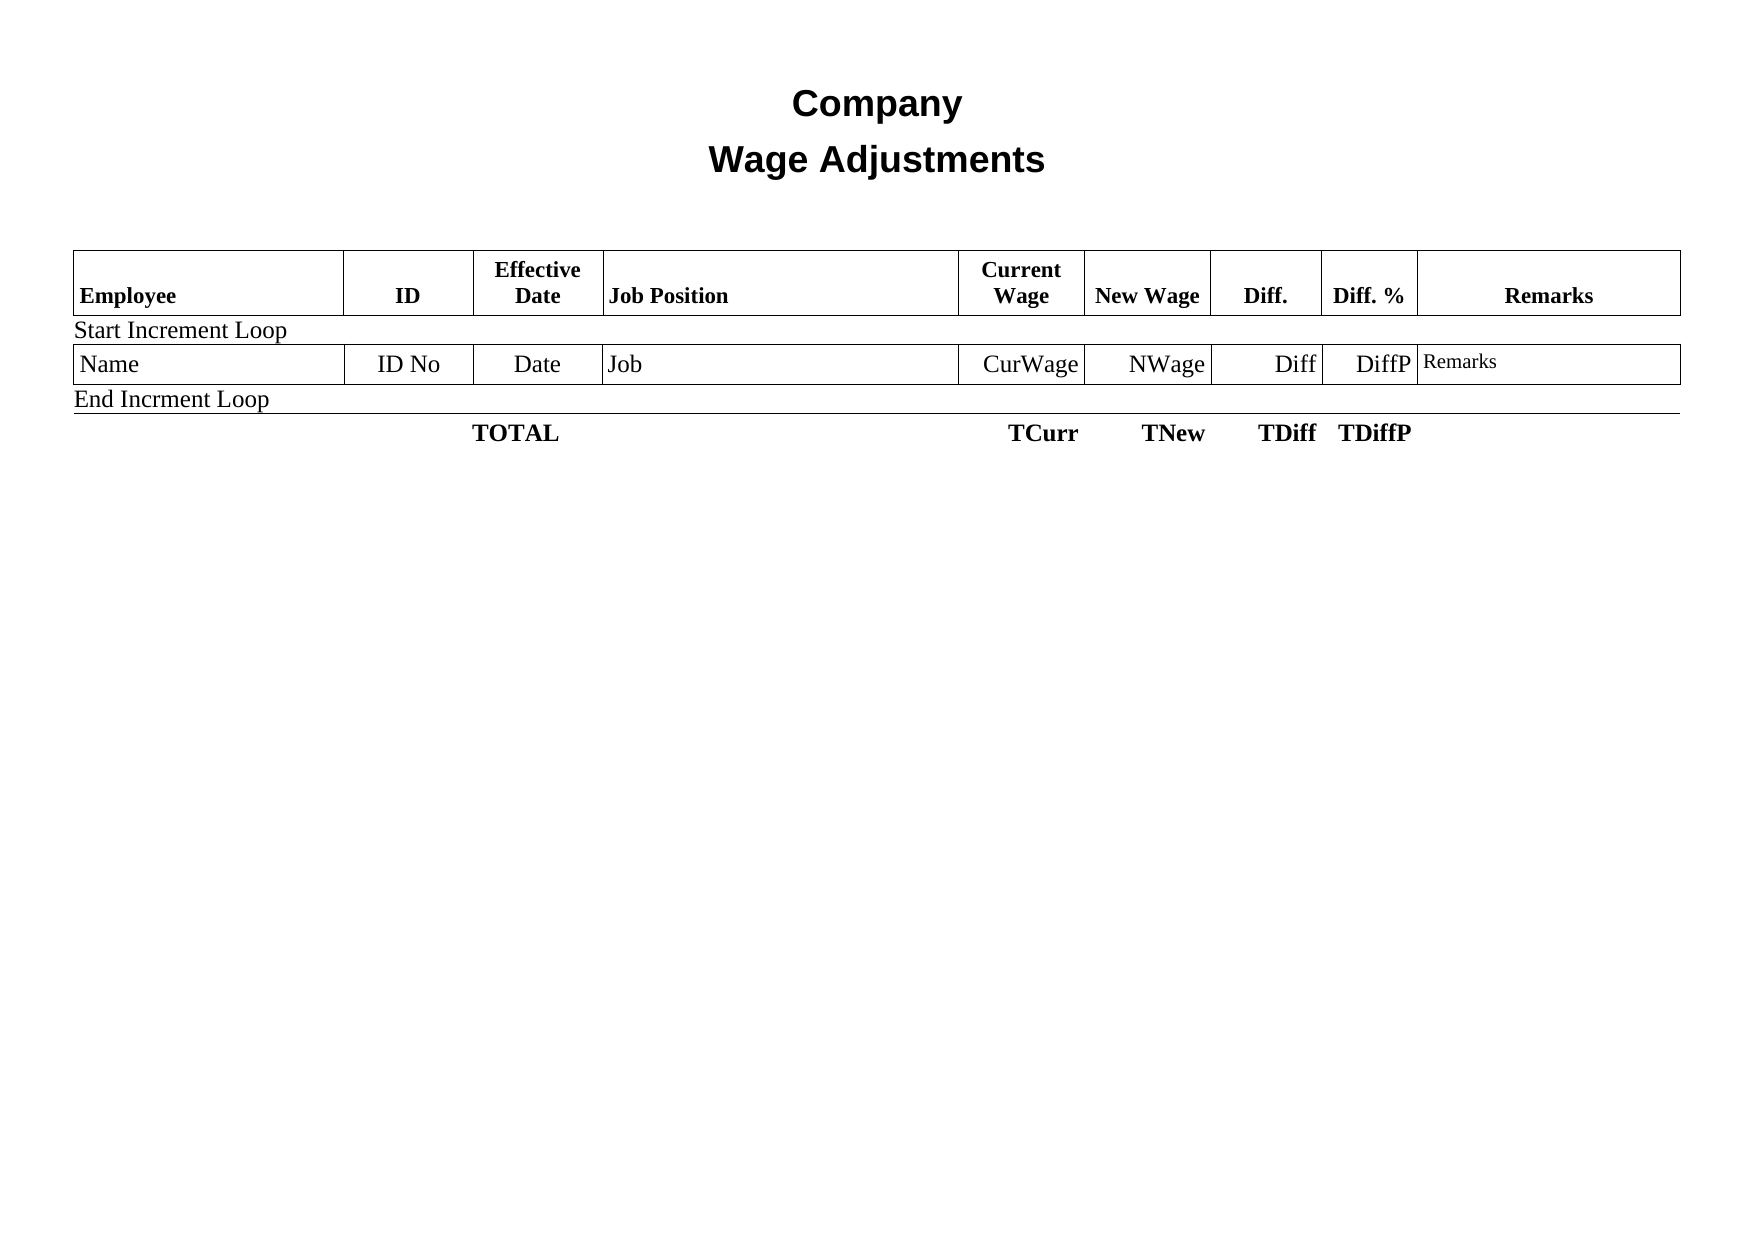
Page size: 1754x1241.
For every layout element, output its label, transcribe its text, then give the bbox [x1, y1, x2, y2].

text End Incrment Loop [73, 385, 1680, 413]
table_header CurWage [959, 345, 1084, 384]
table_header NWage [1085, 345, 1211, 384]
table_header Diff. % [1322, 251, 1417, 314]
table_header Diff [1212, 345, 1322, 384]
table_header TDiff [1211, 414, 1322, 453]
table_header Current Wage [959, 251, 1084, 314]
table_header DiffP [1323, 345, 1417, 384]
title Wage Adjustments [73, 138, 1680, 181]
table_header Employee [74, 251, 343, 314]
table_header New Wage [1085, 251, 1210, 314]
table_header TDiffP [1322, 414, 1417, 453]
table_header ID [344, 251, 473, 314]
table_header Job [603, 345, 958, 384]
table_header Effective Date [474, 251, 603, 314]
table_header TCurr [958, 414, 1084, 453]
text Start Increment Loop [73, 316, 1680, 343]
table_header Job Position [604, 251, 958, 314]
table_header Remarks [1418, 251, 1680, 314]
table_header Name [74, 345, 344, 384]
table_header [1417, 414, 1680, 453]
table_header Remarks [1418, 345, 1680, 384]
table_header Diff. [1211, 251, 1321, 314]
table_header Date [474, 345, 602, 384]
title Company [73, 81, 1680, 124]
table_header ID No [345, 345, 473, 384]
table_header TNew [1084, 414, 1211, 453]
table_header TOTAL [74, 414, 958, 453]
